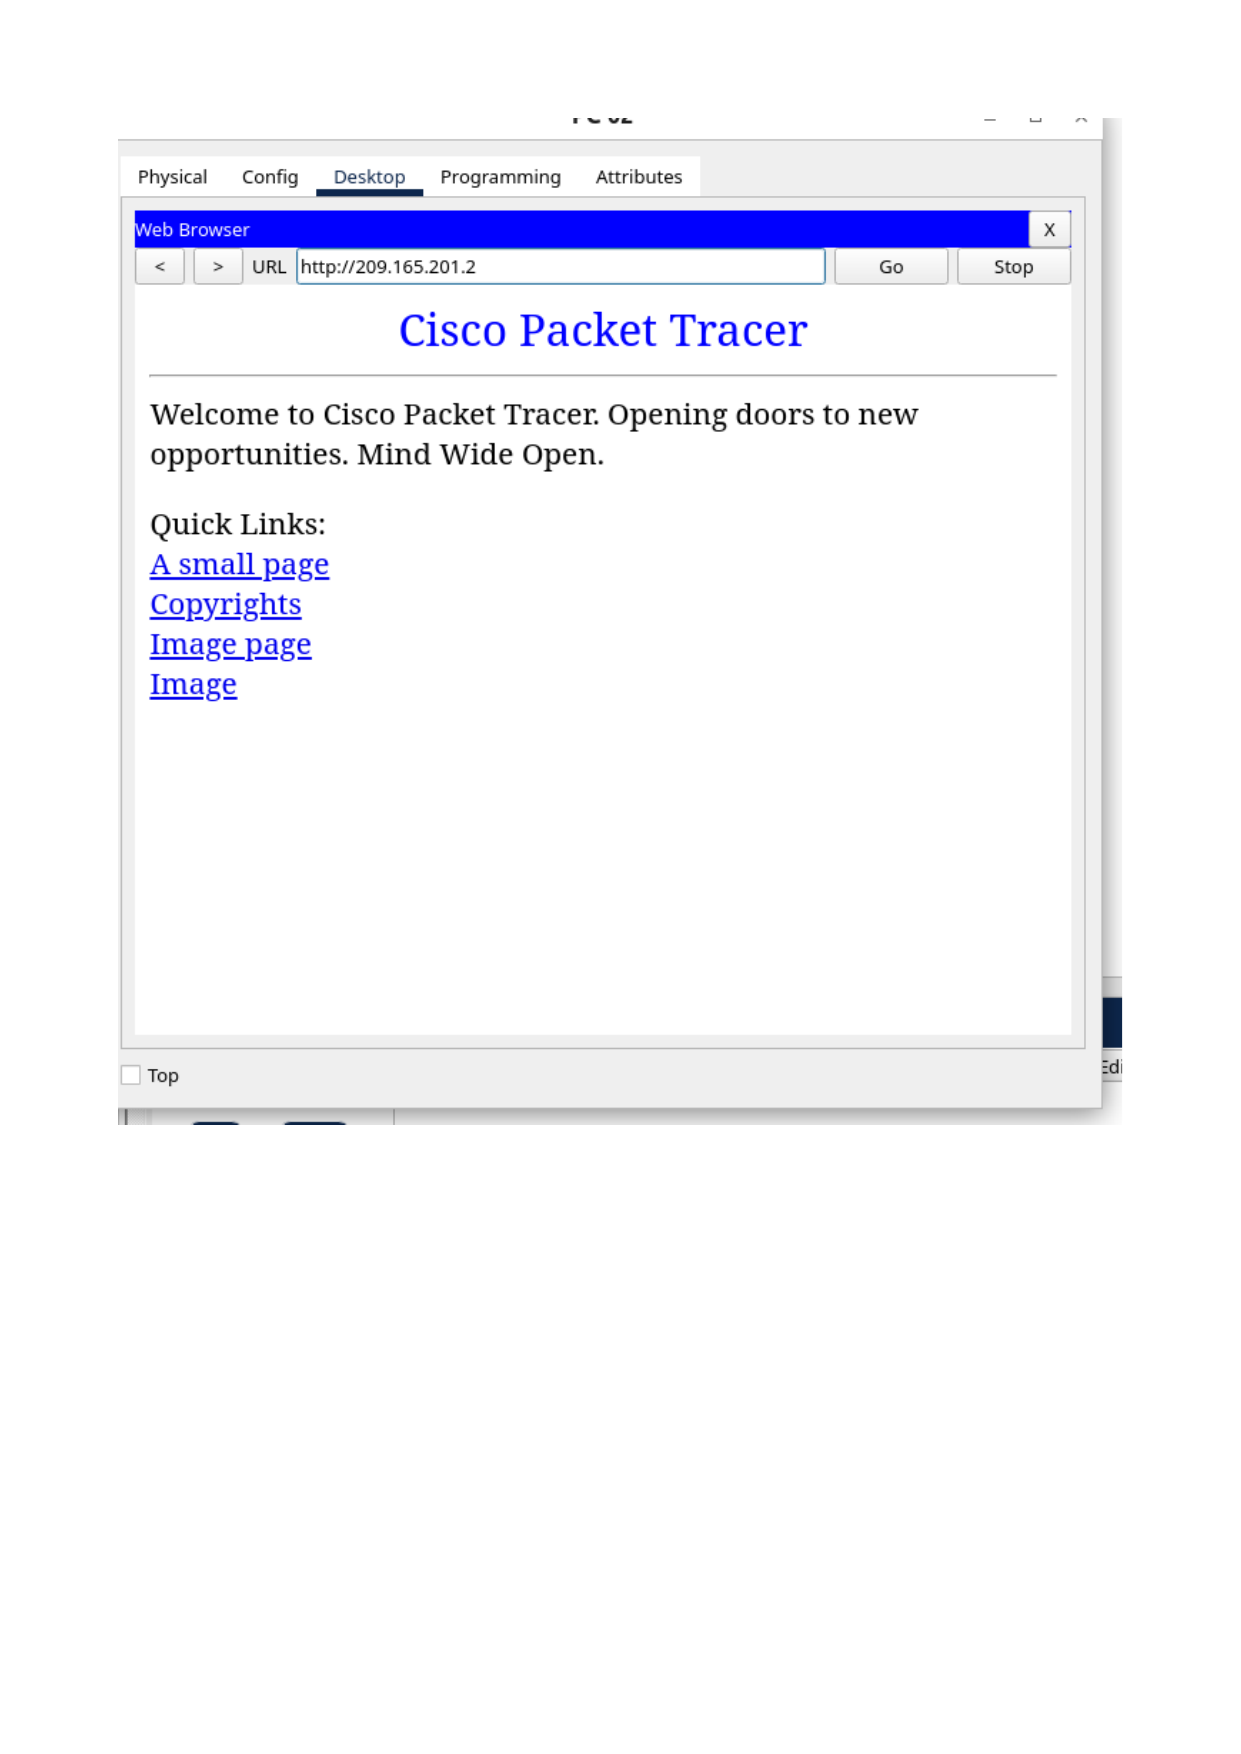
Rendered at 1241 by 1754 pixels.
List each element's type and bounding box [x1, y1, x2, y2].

picture [118, 118, 1123, 1125]
